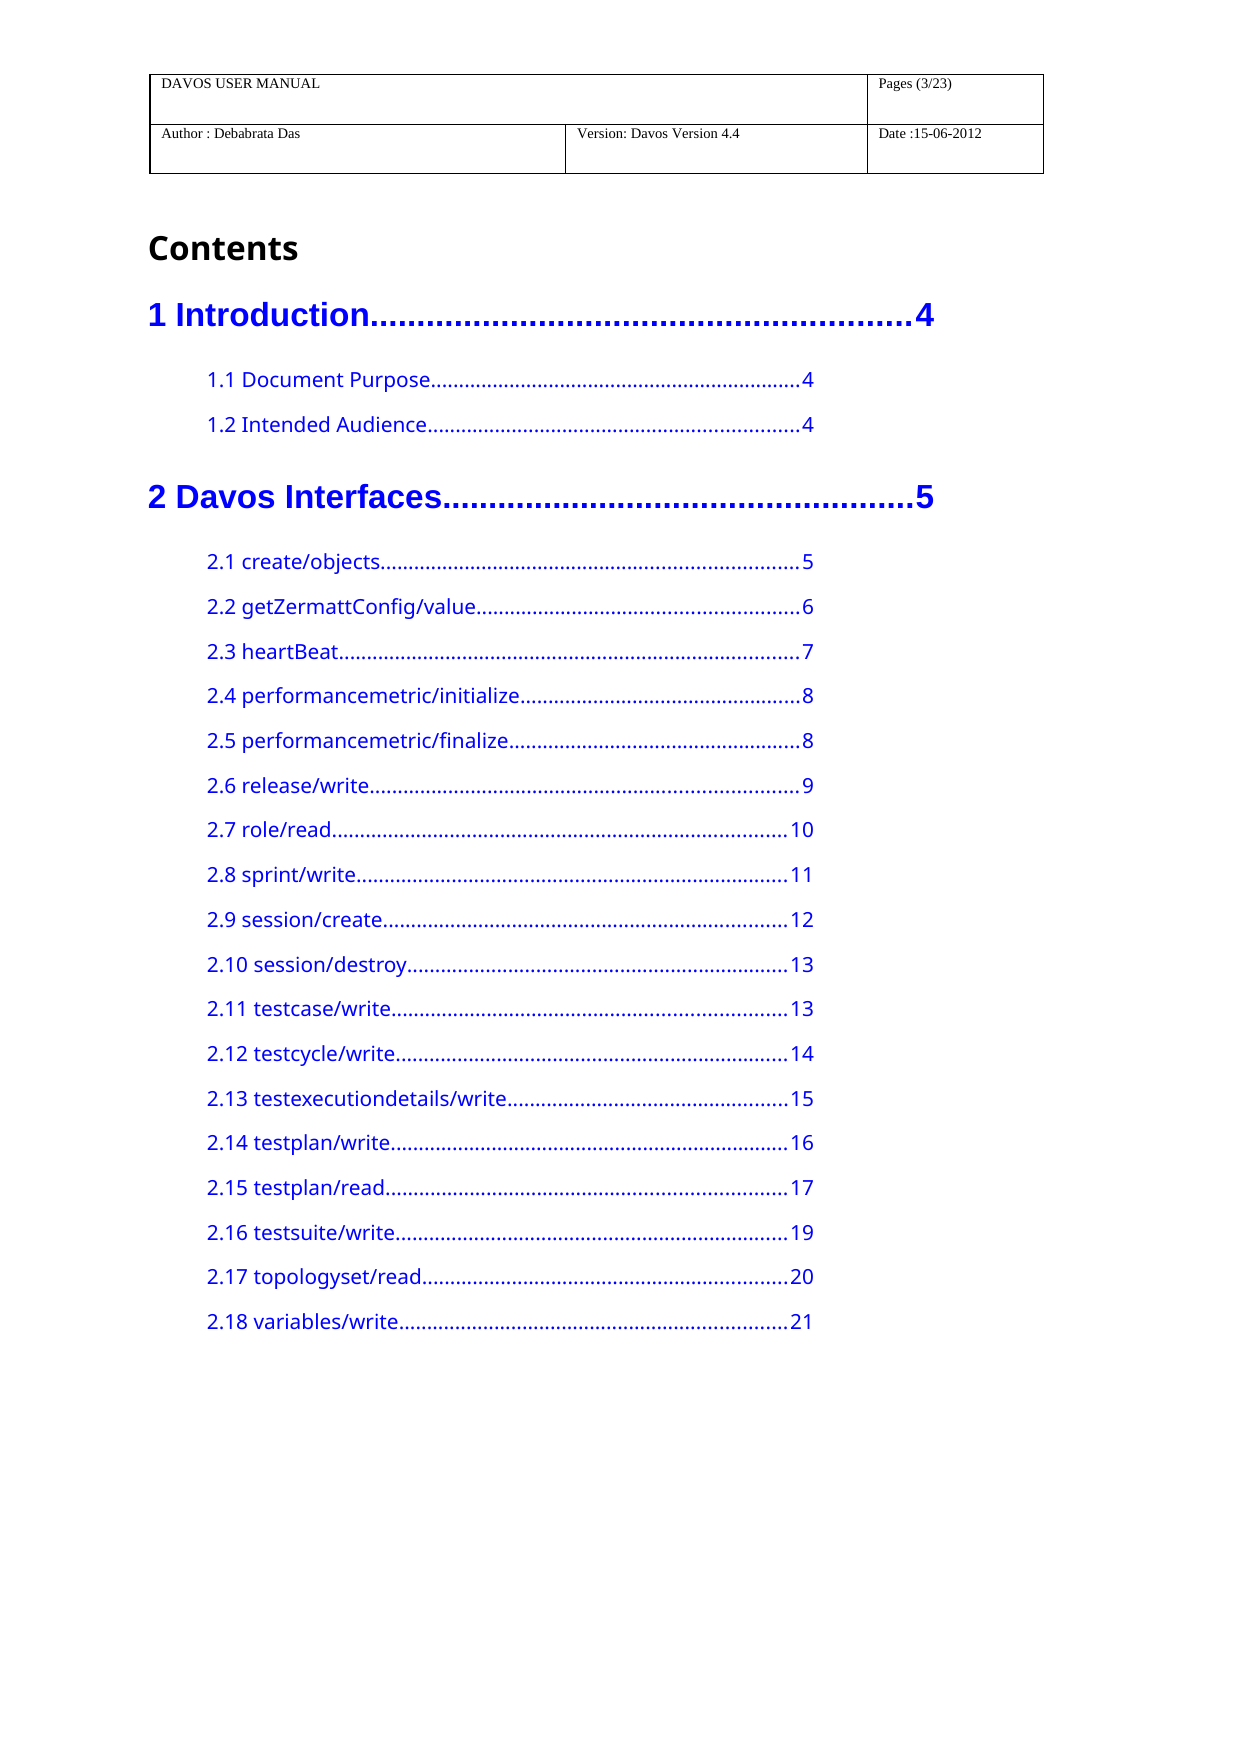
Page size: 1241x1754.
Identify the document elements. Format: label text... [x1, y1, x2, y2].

text 2.12 testcycle/write 14 [207, 1039, 814, 1067]
text 2.11 testcase/write 13 [207, 994, 814, 1023]
text 2.2 getZermattConfig/value 6 [207, 592, 814, 621]
text 1.2 Intended Audience 4 [207, 410, 814, 438]
text 2.5 performancemetric/finalize 8 [207, 726, 814, 755]
text 2.17 topologyset/read 20 [207, 1262, 814, 1291]
subtitle 2 Davos Interfaces 5 [148, 477, 1050, 516]
text 2.4 performancemetric/initialize 8 [207, 682, 814, 710]
text 2.8 sprint/write 11 [207, 860, 814, 889]
text 2.16 testsuite/write 19 [207, 1218, 814, 1246]
text 2.10 session/destroy 13 [207, 950, 814, 978]
text 2.6 release/write 9 [207, 771, 814, 799]
text 2.3 heartBeat 7 [207, 637, 814, 665]
text Contents [148, 224, 1050, 270]
text 2.13 testexecutiondetails/write 15 [207, 1084, 814, 1112]
text 1.1 Document Purpose 4 [207, 365, 814, 393]
text 2.14 testplan/write 16 [207, 1128, 814, 1157]
subtitle 1 Introduction 4 [148, 295, 1050, 333]
text 2.7 role/read 10 [207, 816, 814, 844]
text 2.15 testplan/read 17 [207, 1173, 814, 1202]
text 2.9 session/create 12 [207, 905, 814, 933]
text 2.1 create/objects 5 [207, 547, 814, 576]
text 2.18 variables/write 21 [207, 1307, 814, 1336]
